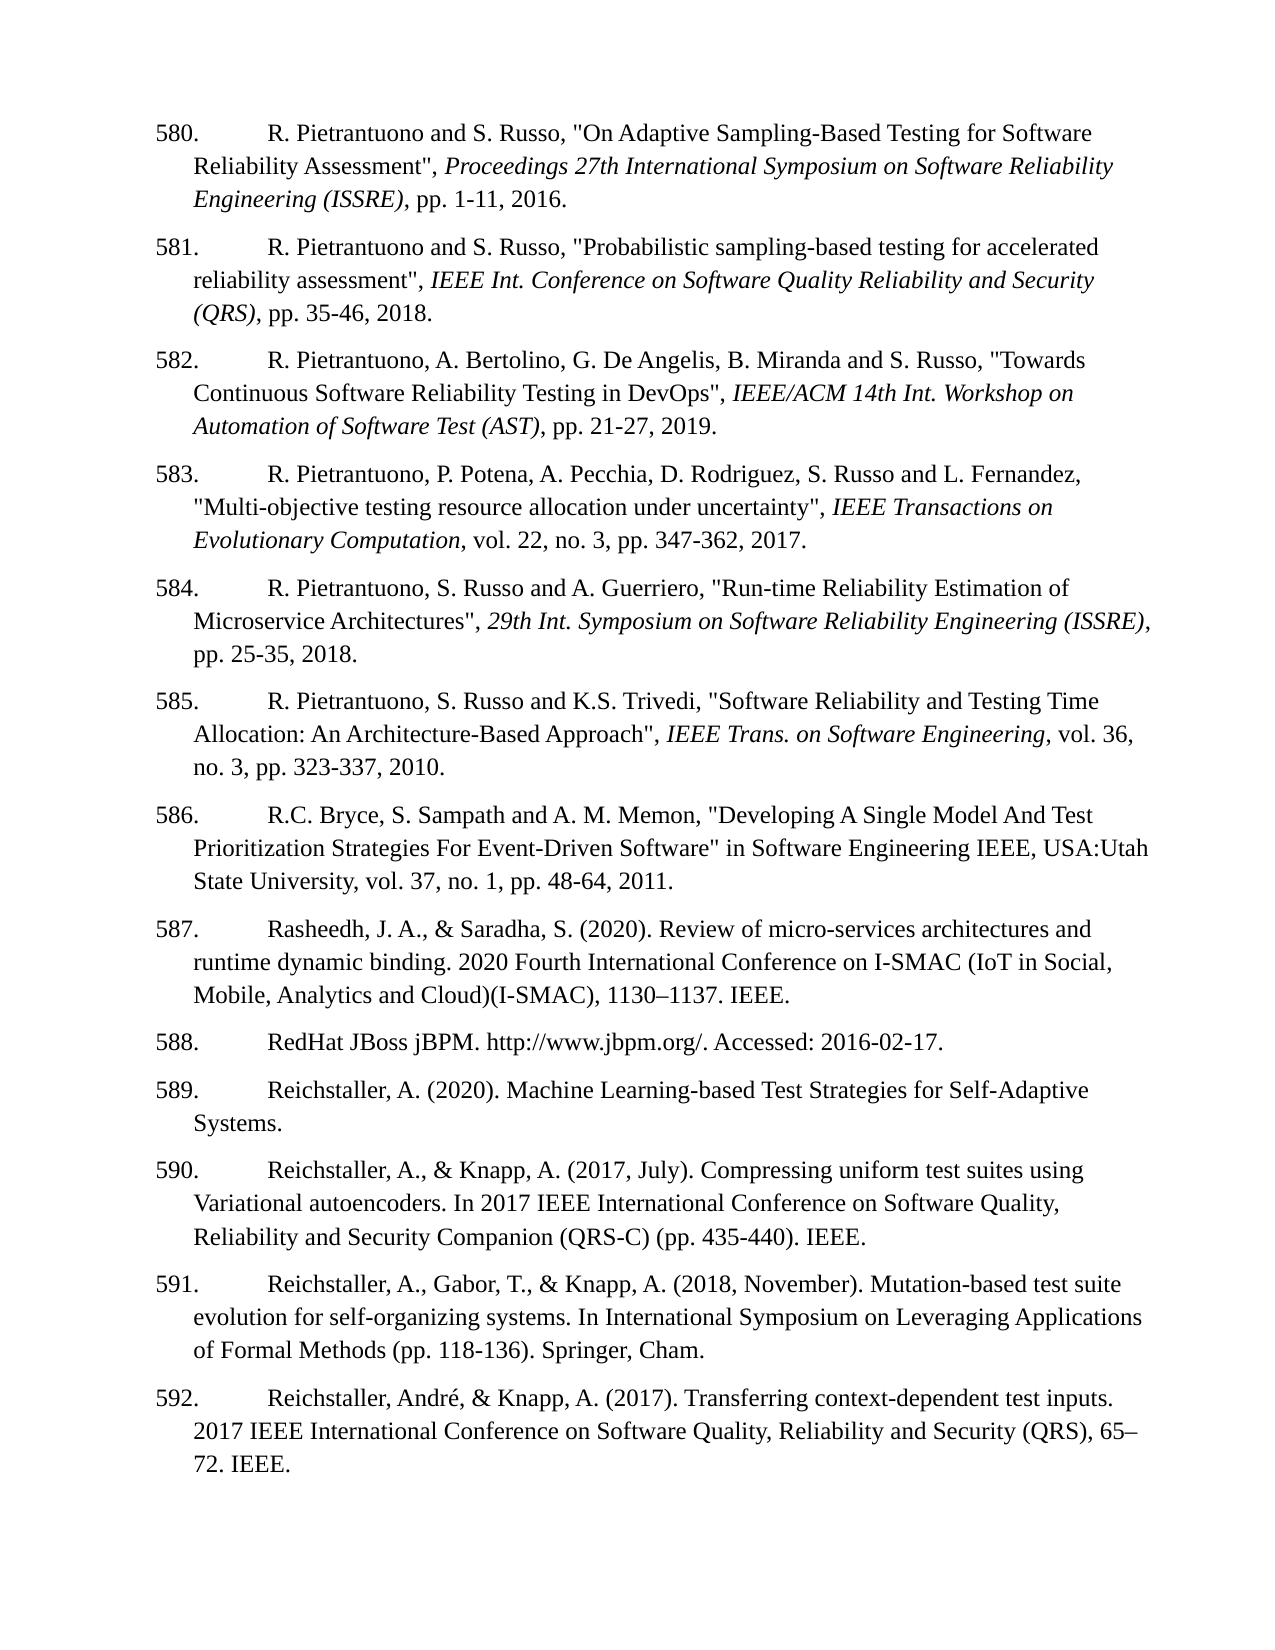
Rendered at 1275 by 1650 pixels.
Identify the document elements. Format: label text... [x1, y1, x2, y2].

list R. Pietrantuono, S. Russo and K.S. Trivedi, "Software Reliability and Testing Time Allocation: An Architecture-Based Approach", IEEE Trans. on Software Engineering, vol. 36, no. 3, pp. 323-337, 2010. [155, 686, 1157, 781]
list R. Pietrantuono and S. Russo, "On Adaptive Sampling-Based Testing for Software Reliability Assessment", Proceedings 27th International Symposium on Software Reliability Engineering (ISSRE), pp. 1-11, 2016. [155, 118, 1157, 213]
list Reichstaller, André, & Knapp, A. (2017). Transferring context-dependent test inputs. 2017 IEEE International Conference on Software Quality, Reliability and Security (QRS), 65–72. IEEE. [155, 1383, 1157, 1478]
list R.C. Bryce, S. Sampath and A. M. Memon, "Developing A Single Model And Test Prioritization Strategies For Event-Driven Software" in Software Engineering IEEE, USA:Utah State University, vol. 37, no. 1, pp. 48-64, 2011. [155, 800, 1157, 895]
list R. Pietrantuono, P. Potena, A. Pecchia, D. Rodriguez, S. Russo and L. Fernandez, "Multi-objective testing resource allocation under uncertainty", IEEE Transactions on Evolutionary Computation, vol. 22, no. 3, pp. 347-362, 2017. [155, 459, 1157, 554]
list Reichstaller, A., & Knapp, A. (2017, July). Compressing uniform test suites using Variational autoencoders. In 2017 IEEE International Conference on Software Quality, Reliability and Security Companion (QRS-C) (pp. 435-440). IEEE. [155, 1156, 1157, 1250]
list Reichstaller, A. (2020). Machine Learning-based Test Strategies for Self-Adaptive Systems. [155, 1075, 1157, 1137]
list Reichstaller, A., Gabor, T., & Knapp, A. (2018, November). Mutation-based test suite evolution for self-organizing systems. In International Symposium on Leveraging Applications of Formal Methods (pp. 118-136). Springer, Cham. [155, 1269, 1157, 1364]
list Rasheedh, J. A., & Saradha, S. (2020). Review of micro-services architectures and runtime dynamic binding. 2020 Fourth International Conference on I-SMAC (IoT in Social, Mobile, Analytics and Cloud)(I-SMAC), 1130–1137. IEEE. [155, 914, 1157, 1008]
list R. Pietrantuono, A. Bertolino, G. De Angelis, B. Miranda and S. Russo, "Towards Continuous Software Reliability Testing in DevOps", IEEE/ACM 14th Int. Workshop on Automation of Software Test (AST), pp. 21-27, 2019. [155, 345, 1157, 440]
list RedHat JBoss jBPM. http://www.jbpm.org/. Accessed: 2016-02-17. [155, 1027, 1157, 1056]
list R. Pietrantuono and S. Russo, "Probabilistic sampling-based testing for accelerated reliability assessment", IEEE Int. Conference on Software Quality Reliability and Security (QRS), pp. 35-46, 2018. [155, 232, 1157, 327]
list R. Pietrantuono, S. Russo and A. Guerriero, "Run-time Reliability Estimation of Microservice Architectures", 29th Int. Symposium on Software Reliability Engineering (ISSRE), pp. 25-35, 2018. [155, 573, 1157, 667]
